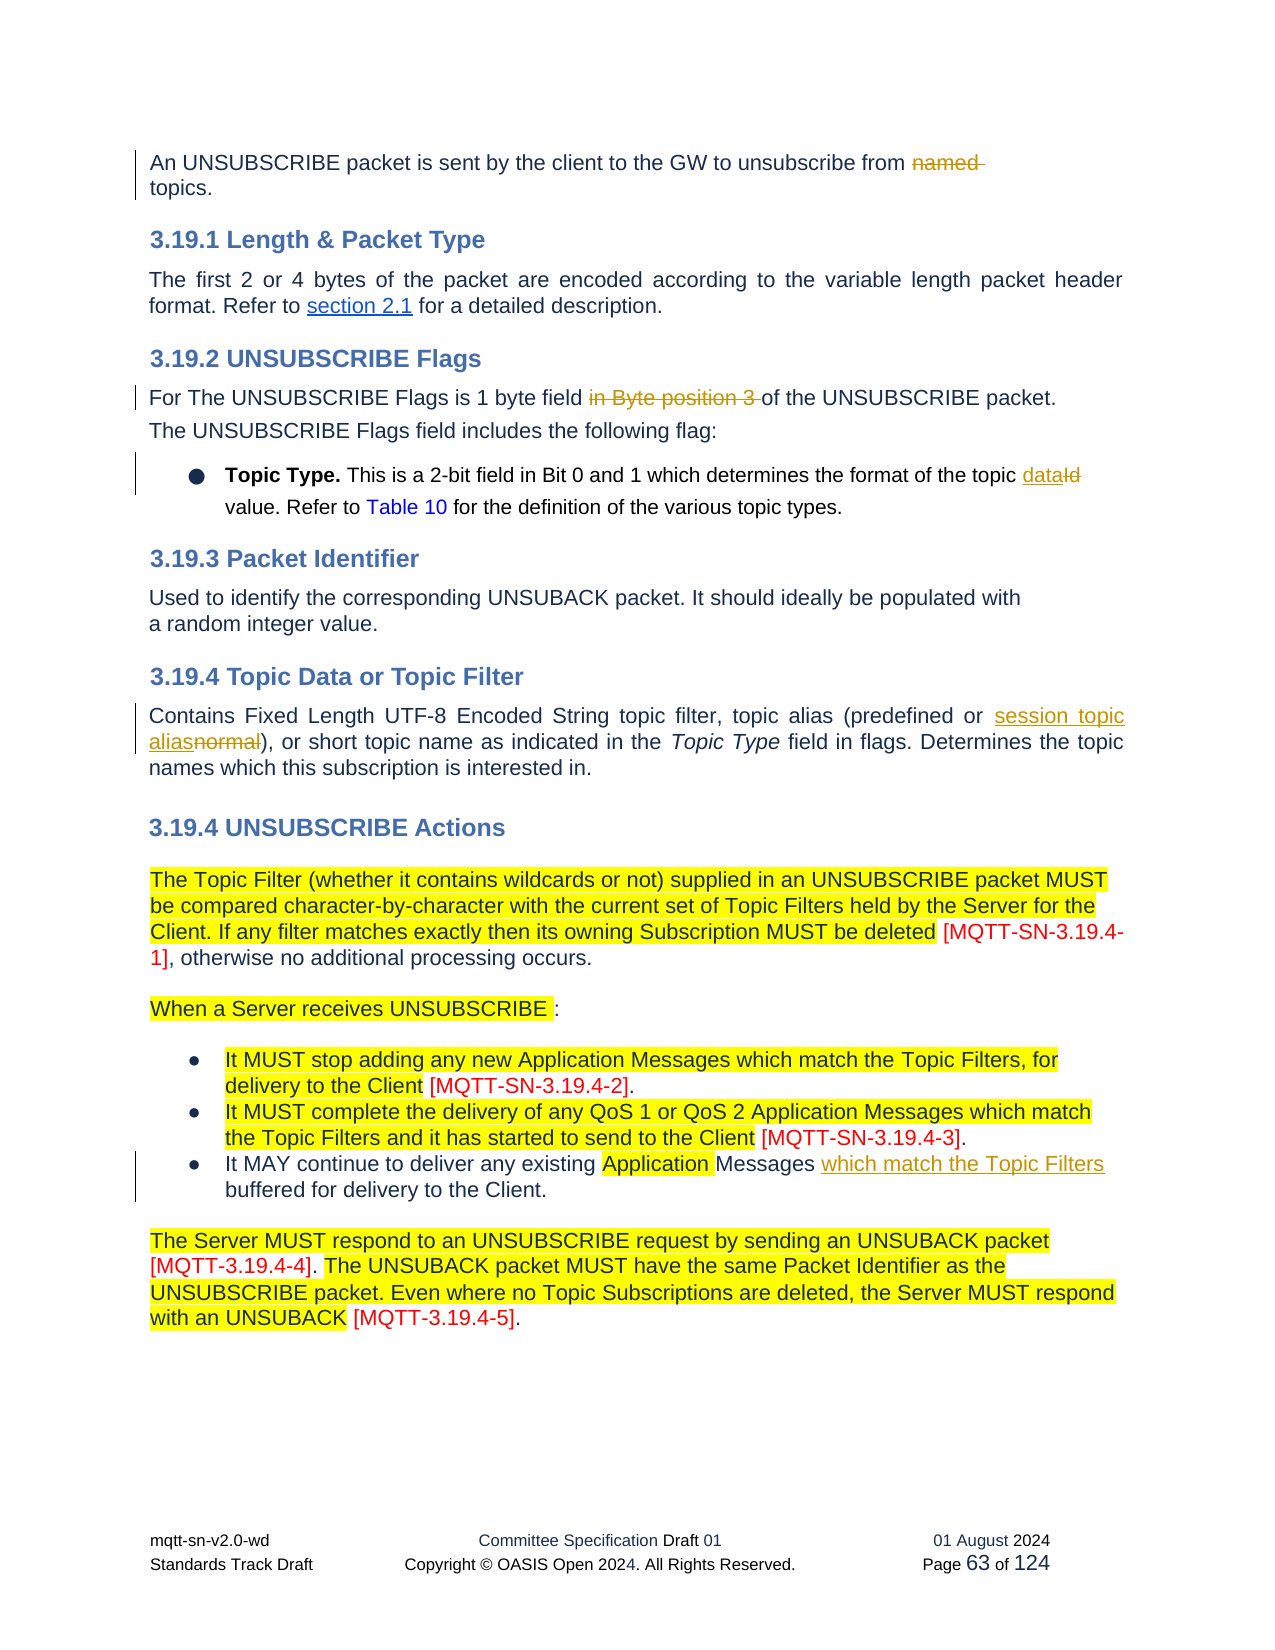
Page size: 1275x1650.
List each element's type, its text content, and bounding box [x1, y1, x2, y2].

text The Topic Filter (whether it contains wildcards or not) supplied in an UNSUBSCRIBE packet MUST be compared character-by-character with the current set of Topic Filters held by the Server for the Client. If any filter matches exactly then its owning Subscription MUST be deleted [MQTT-SN-3.19.4-1], otherwise no additional processing occurs. [150, 867, 1125, 970]
text Used to identify the corresponding UNSUBACK packet. It should ideally be populated with a random integer value. [148, 585, 1022, 636]
subtitle 3.19.1 Length & Packet Type [150, 225, 1124, 254]
text The Server MUST respond to an UNSUBSCRIBE request by sending an UNSUBACK packet [MQTT-3.19.4-4]. The UNSUBACK packet MUST have the same Packet Identifier as the UNSUBSCRIBE packet. Even where no Topic Subscriptions are deleted, the Server MUST respond with an UNSUBACK [MQTT-3.19.4-5]. [150, 1227, 1125, 1331]
list It MUST complete the delivery of any QoS 1 or QoS 2 Application Messages which match the Topic Filters and it has started to send to the Client [MQTT-SN-3.19.4-3]. [187, 1099, 1125, 1150]
list It MAY continue to deliver any existing Application Messages which match the Topic Filters buffered for delivery to the Client. [187, 1151, 1125, 1202]
text The UNSUBSCRIBE Flags field includes the following flag: [148, 418, 1124, 443]
text When a Server receives UNSUBSCRIBE : [560, 996, 1125, 1021]
list Topic Type. This is a 2-bit field in Bit 0 and 1 which determines the format of the topic data value. Refer to Table 10 for the definition of the various topic types. [187, 452, 1124, 518]
subtitle 3.19.3 Packet Identifier [150, 543, 1124, 572]
text An UNSUBSCRIBE packet is sent by the client to the GW to unsubscribe from topics. [149, 150, 1022, 200]
text For The UNSUBSCRIBE Flags is 1 byte field of the UNSUBSCRIBE packet. [148, 385, 1124, 410]
subtitle 3.19.4 Topic Data or Topic Filter [150, 662, 1124, 690]
subtitle 3.19.2 UNSUBSCRIBE Flags [150, 343, 1124, 372]
list It MUST stop adding any new Application Messages which match the Topic Filters, for delivery to the Client [MQTT-SN-3.19.4-2]. [187, 1047, 1125, 1098]
text When a Server receives UNSUBSCRIBE : [150, 996, 554, 1021]
text Contains Fixed Length UTF-8 Encoded String topic filter, topic alias (predefined or session topic alias), or short topic name as indicated in the Topic Type field in flags. Determines the topic names which this subscription is interested in. [148, 703, 1124, 780]
text The first 2 or 4 bytes of the packet are encoded according to the variable length packet header format. Refer to section 2.1 for a detailed description. [148, 267, 1124, 318]
subtitle 3.19.4 UNSUBSCRIBE Actions [148, 813, 1124, 841]
